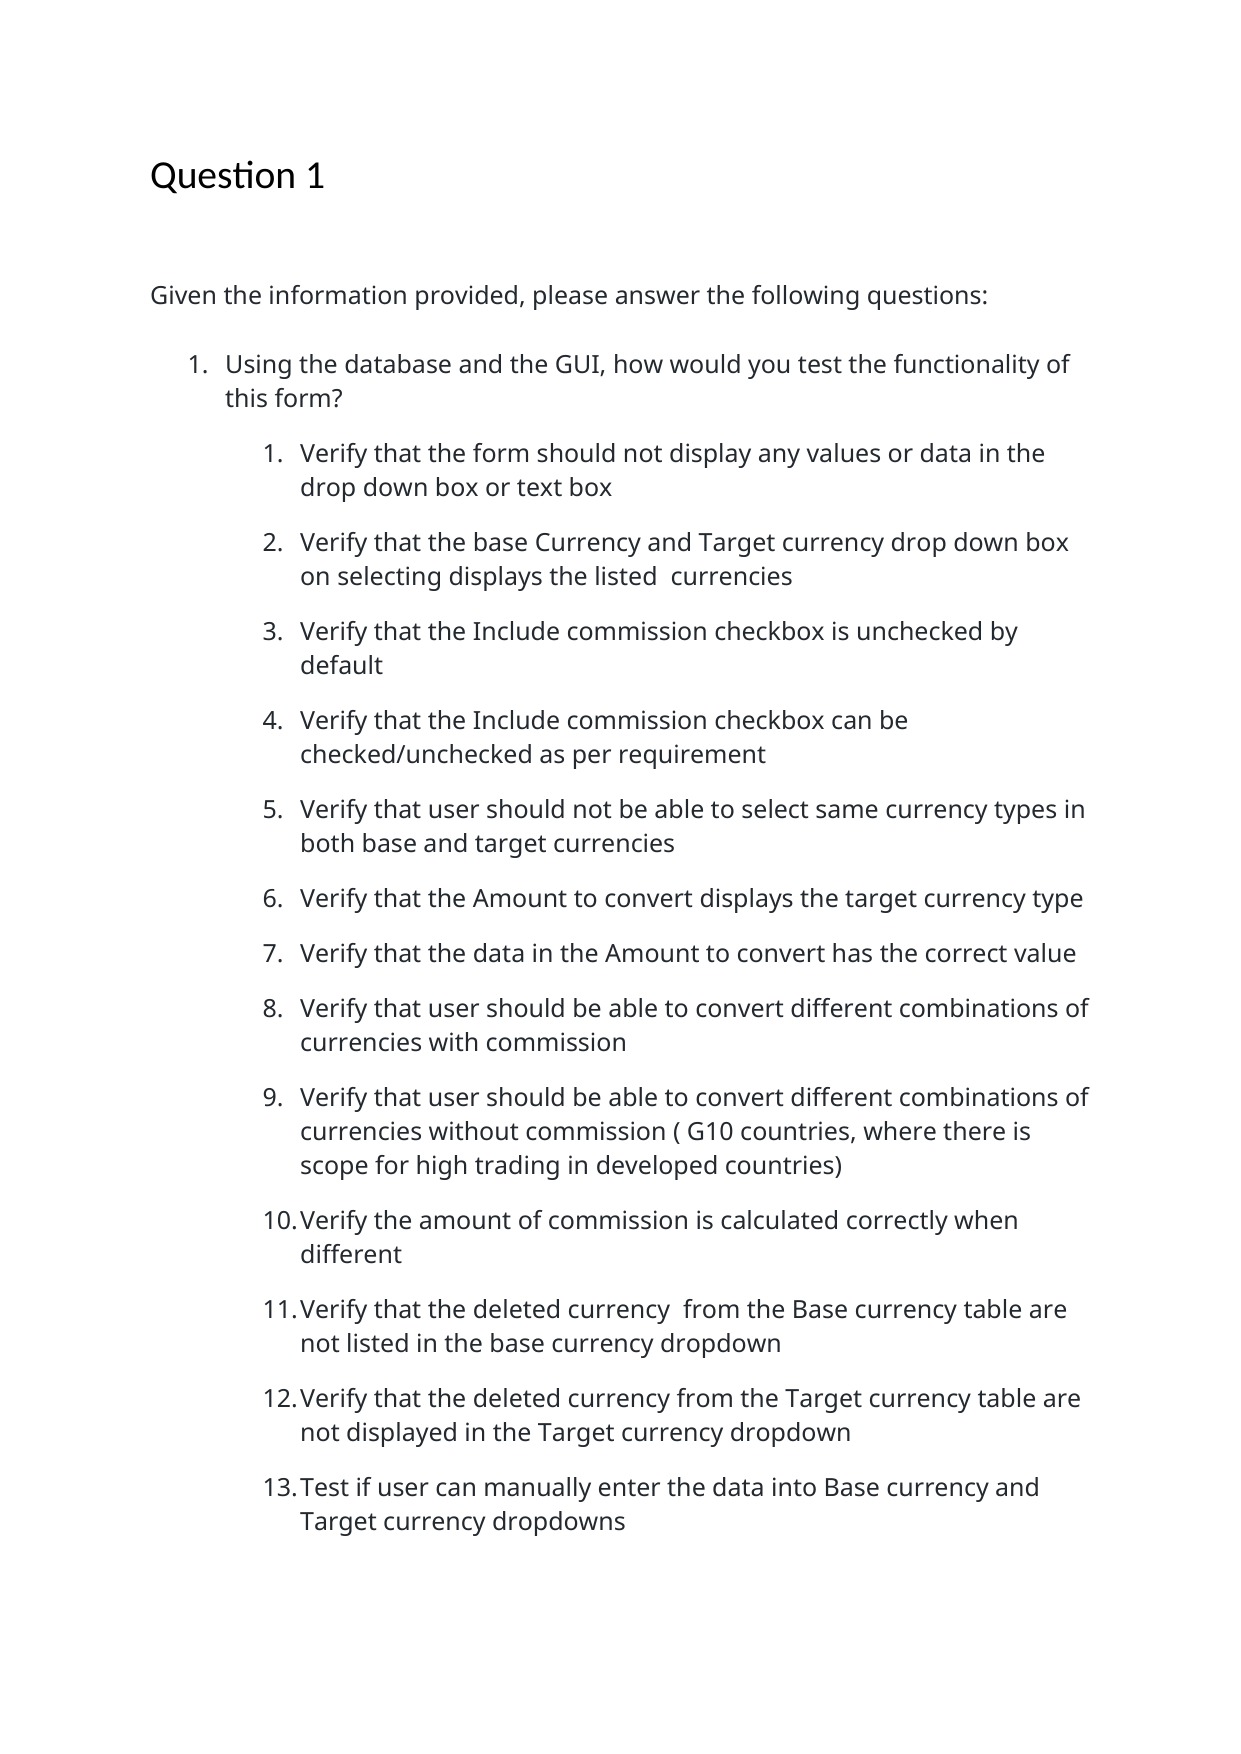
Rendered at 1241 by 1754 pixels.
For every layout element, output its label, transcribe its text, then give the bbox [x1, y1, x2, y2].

list Verify that the base Currency and Target currency drop down box on selecting displays the listed currencies [262, 525, 1090, 593]
list Verify that the Include commission checkbox is unchecked by default [262, 614, 1090, 682]
list Verify that user should be able to convert different combinations of currencies without commission ( G10 countries, where there is scope for high trading in developed countries) [262, 1079, 1090, 1182]
list Verify that the Amount to convert displays the target currency type [262, 881, 1090, 915]
list Verify that user should not be able to select same currency types in both base and target currencies [262, 792, 1090, 860]
list Verify the amount of commission is calculated correctly when different [262, 1202, 1090, 1271]
list Verify that the deleted currency from the Base currency table are not listed in the base currency dropdown [262, 1291, 1090, 1359]
list Verify that the deleted currency from the Target currency table are not displayed in the Target currency dropdown [262, 1380, 1090, 1448]
list Verify that the form should not display any values or data in the drop down box or text box [262, 436, 1090, 504]
list Test if user can manually enter the data into Base currency and Target currency dropdowns [262, 1469, 1090, 1537]
list Verify that the data in the Amount to convert has the correct value [262, 936, 1090, 969]
list Using the database and the GUI, how would you test the functionality of this form? [187, 347, 1090, 415]
list Verify that the Include commission checkbox can be checked/unchecked as per requirement [262, 703, 1090, 771]
text Question 1 [150, 150, 1090, 198]
text Given the information provided, please answer the following questions: [150, 277, 1090, 311]
list Verify that user should be able to convert different combinations of currencies with commission [262, 990, 1090, 1058]
